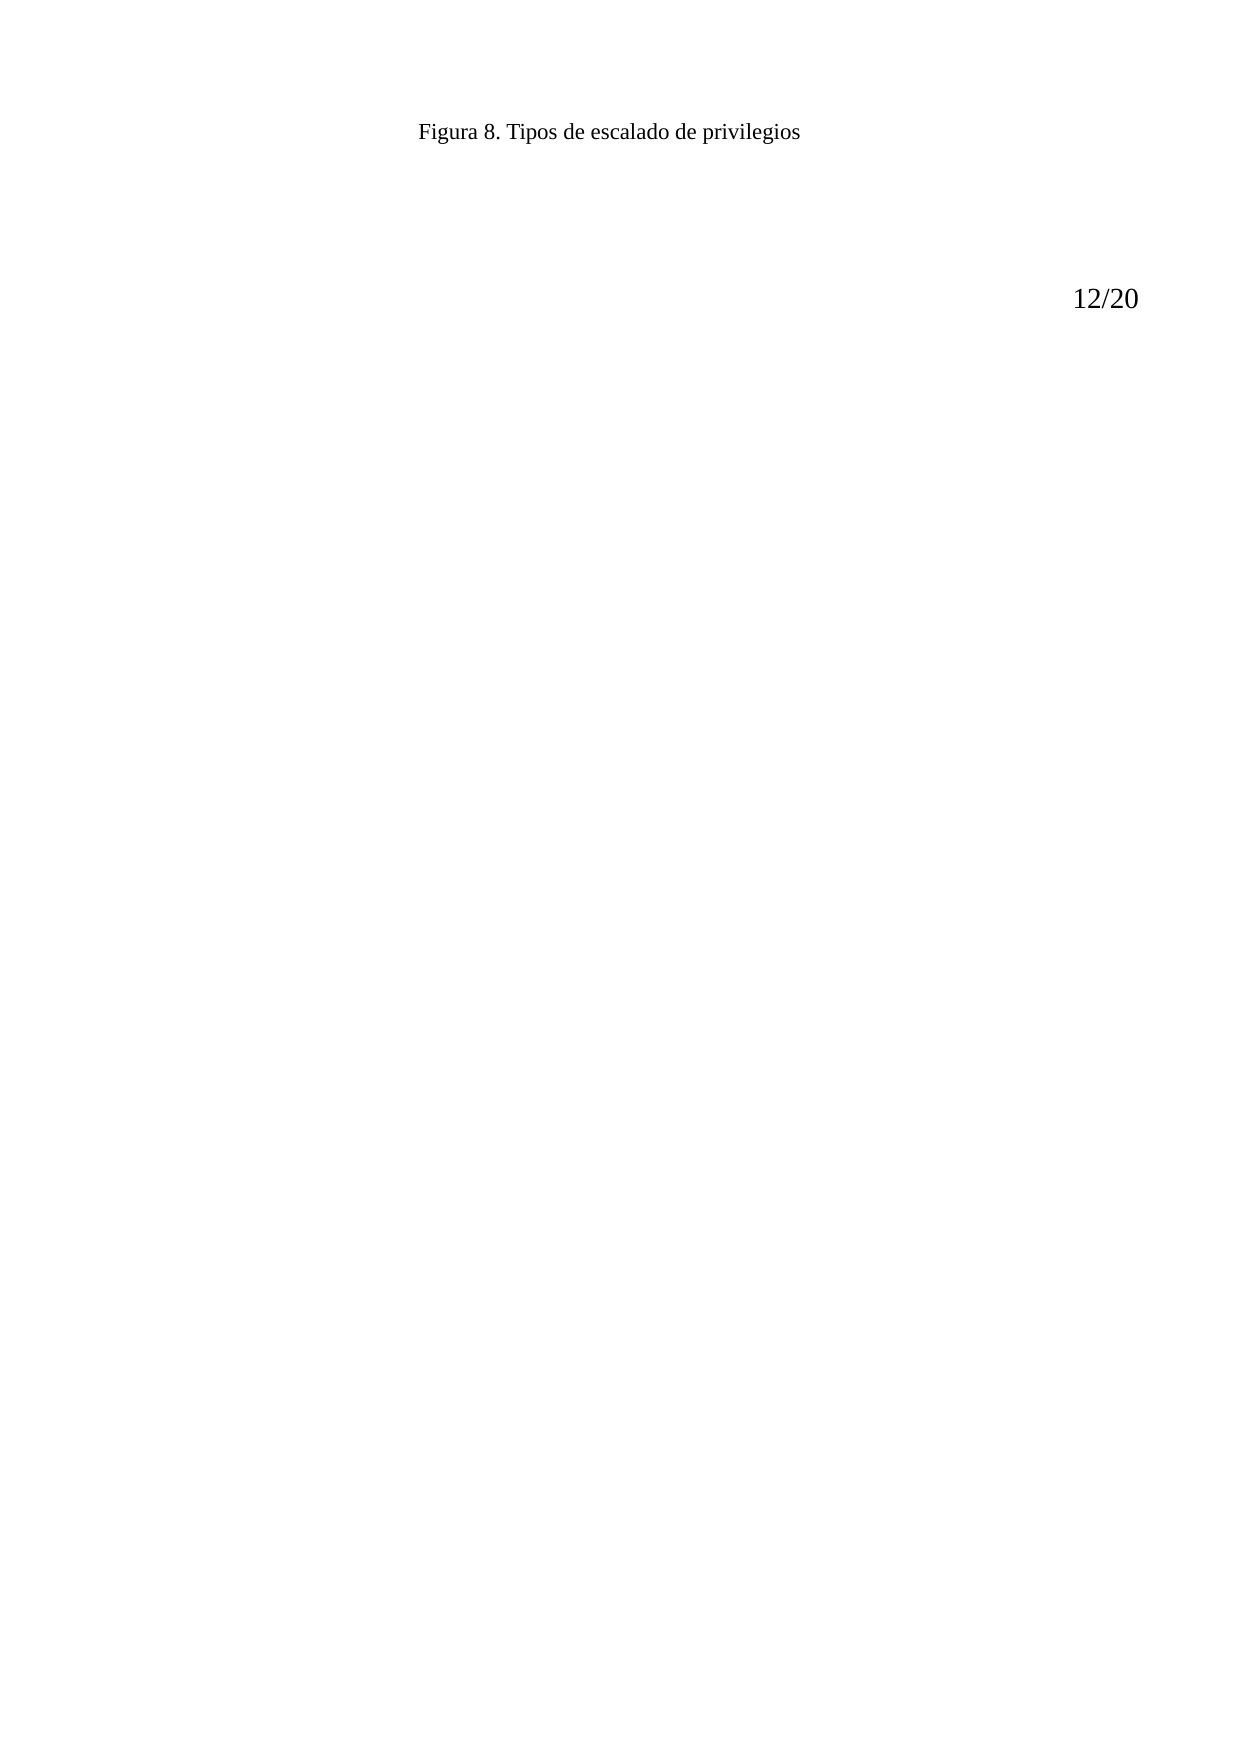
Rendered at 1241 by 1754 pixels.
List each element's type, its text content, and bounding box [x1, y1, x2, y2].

text Figura 8. Tipos de escalado de privilegios [118, 118, 1122, 144]
